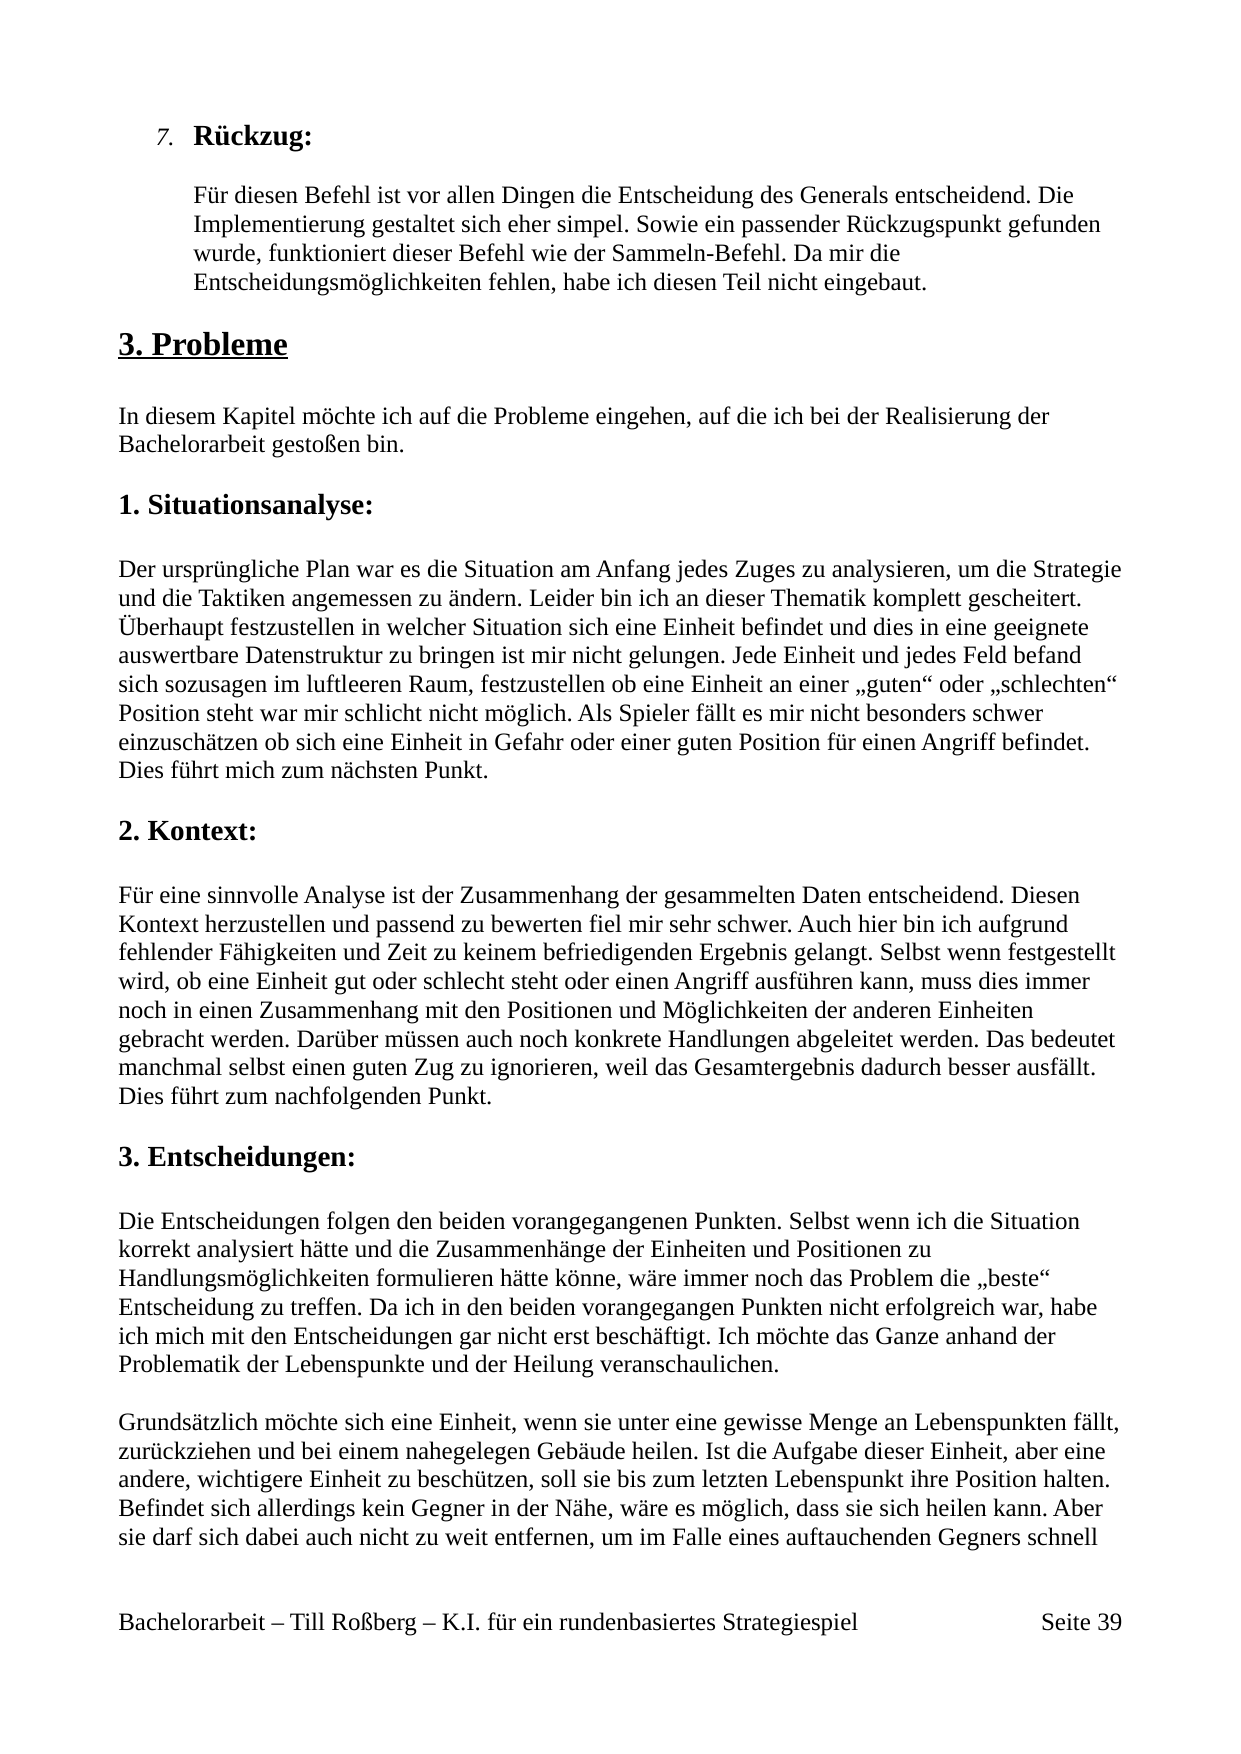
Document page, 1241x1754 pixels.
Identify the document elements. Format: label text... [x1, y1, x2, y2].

text Der ursprüngliche Plan war es die Situation am Anfang jedes Zuges zu analysieren, um die Strategie und die Taktiken angemessen zu ändern. Leider bin ich an dieser Thematik komplett gescheitert. Überhaupt festzustellen in welcher Situation sich eine Einheit befindet und dies in eine geeignete auswertbare Datenstruktur zu bringen ist mir nicht gelungen. Jede Einheit und jedes Feld befand sich sozusagen im luftleeren Raum, festzustellen ob eine Einheit an einer „guten“ oder „schlechten“ Position steht war mir schlicht nicht möglich. Als Spieler fällt es mir nicht besonders schwer einzuschätzen ob sich eine Einheit in Gefahr oder einer guten Position für einen Angriff befindet. Dies führt mich zum nächsten Punkt. [118, 554, 1122, 784]
text Die Entscheidungen folgen den beiden vorangegangenen Punkten. Selbst wenn ich die Situation korrekt analysiert hätte und die Zusammenhänge der Einheiten und Positionen zu Handlungsmöglichkeiten formulieren hätte könne, wäre immer noch das Problem die „beste“ Entscheidung zu treffen. Da ich in den beiden vorangegangen Punkten nicht erfolgreich war, habe ich mich mit den Entscheidungen gar nicht erst beschäftigt. Ich möchte das Ganze anhand der Problematik der Lebenspunkte und der Heilung veranschaulichen. [118, 1206, 1122, 1378]
text Für eine sinnvolle Analyse ist der Zusammenhang der gesammelten Daten entscheidend. Diesen Kontext herzustellen und passend zu bewerten fiel mir sehr schwer. Auch hier bin ich aufgrund fehlender Fähigkeiten und Zeit zu keinem befriedigenden Ergebnis gelangt. Selbst wenn festgestellt wird, ob eine Einheit gut oder schlecht steht oder einen Angriff ausführen kann, muss dies immer noch in einen Zusammenhang mit den Positionen und Möglichkeiten der anderen Einheiten gebracht werden. Darüber müssen auch noch konkrete Handlungen abgeleitet werden. Das bedeutet manchmal selbst einen guten Zug zu ignorieren, weil das Gesamtergebnis dadurch besser ausfällt. Dies führt zum nachfolgenden Punkt. [118, 880, 1122, 1110]
text 3. Entscheidungen: [118, 1139, 1122, 1172]
text 1. Situationsanalyse: [118, 487, 1122, 521]
text 2. Kontext: [118, 813, 1122, 846]
text 3. Probleme [118, 324, 1122, 362]
list Rückzug: Für diesen Befehl ist vor allen Dingen die Entscheidung des Generals entscheidend. Die Implementierung gestaltet sich eher simpel. Sowie ein passender Rückzugspunkt gefunden wurde, funktioniert dieser Befehl wie der Sammeln-Befehl. Da mir die Entscheidungsmöglichkeiten fehlen, habe ich diesen Teil nicht eingebaut. [156, 118, 1122, 295]
text Grundsätzlich möchte sich eine Einheit, wenn sie unter eine gewisse Menge an Lebenspunkten fällt, zurückziehen und bei einem nahegelegen Gebäude heilen. Ist die Aufgabe dieser Einheit, aber eine andere, wichtigere Einheit zu beschützen, soll sie bis zum letzten Lebenspunkt ihre Position halten. Befindet sich allerdings kein Gegner in der Nähe, wäre es möglich, dass sie sich heilen kann. Aber sie darf sich dabei auch nicht zu weit entfernen, um im Falle eines auftauchenden Gegners schnell [118, 1407, 1122, 1551]
text In diesem Kapitel möchte ich auf die Probleme eingehen, auf die ich bei der Realisierung der Bachelorarbeit gestoßen bin. [118, 401, 1122, 458]
